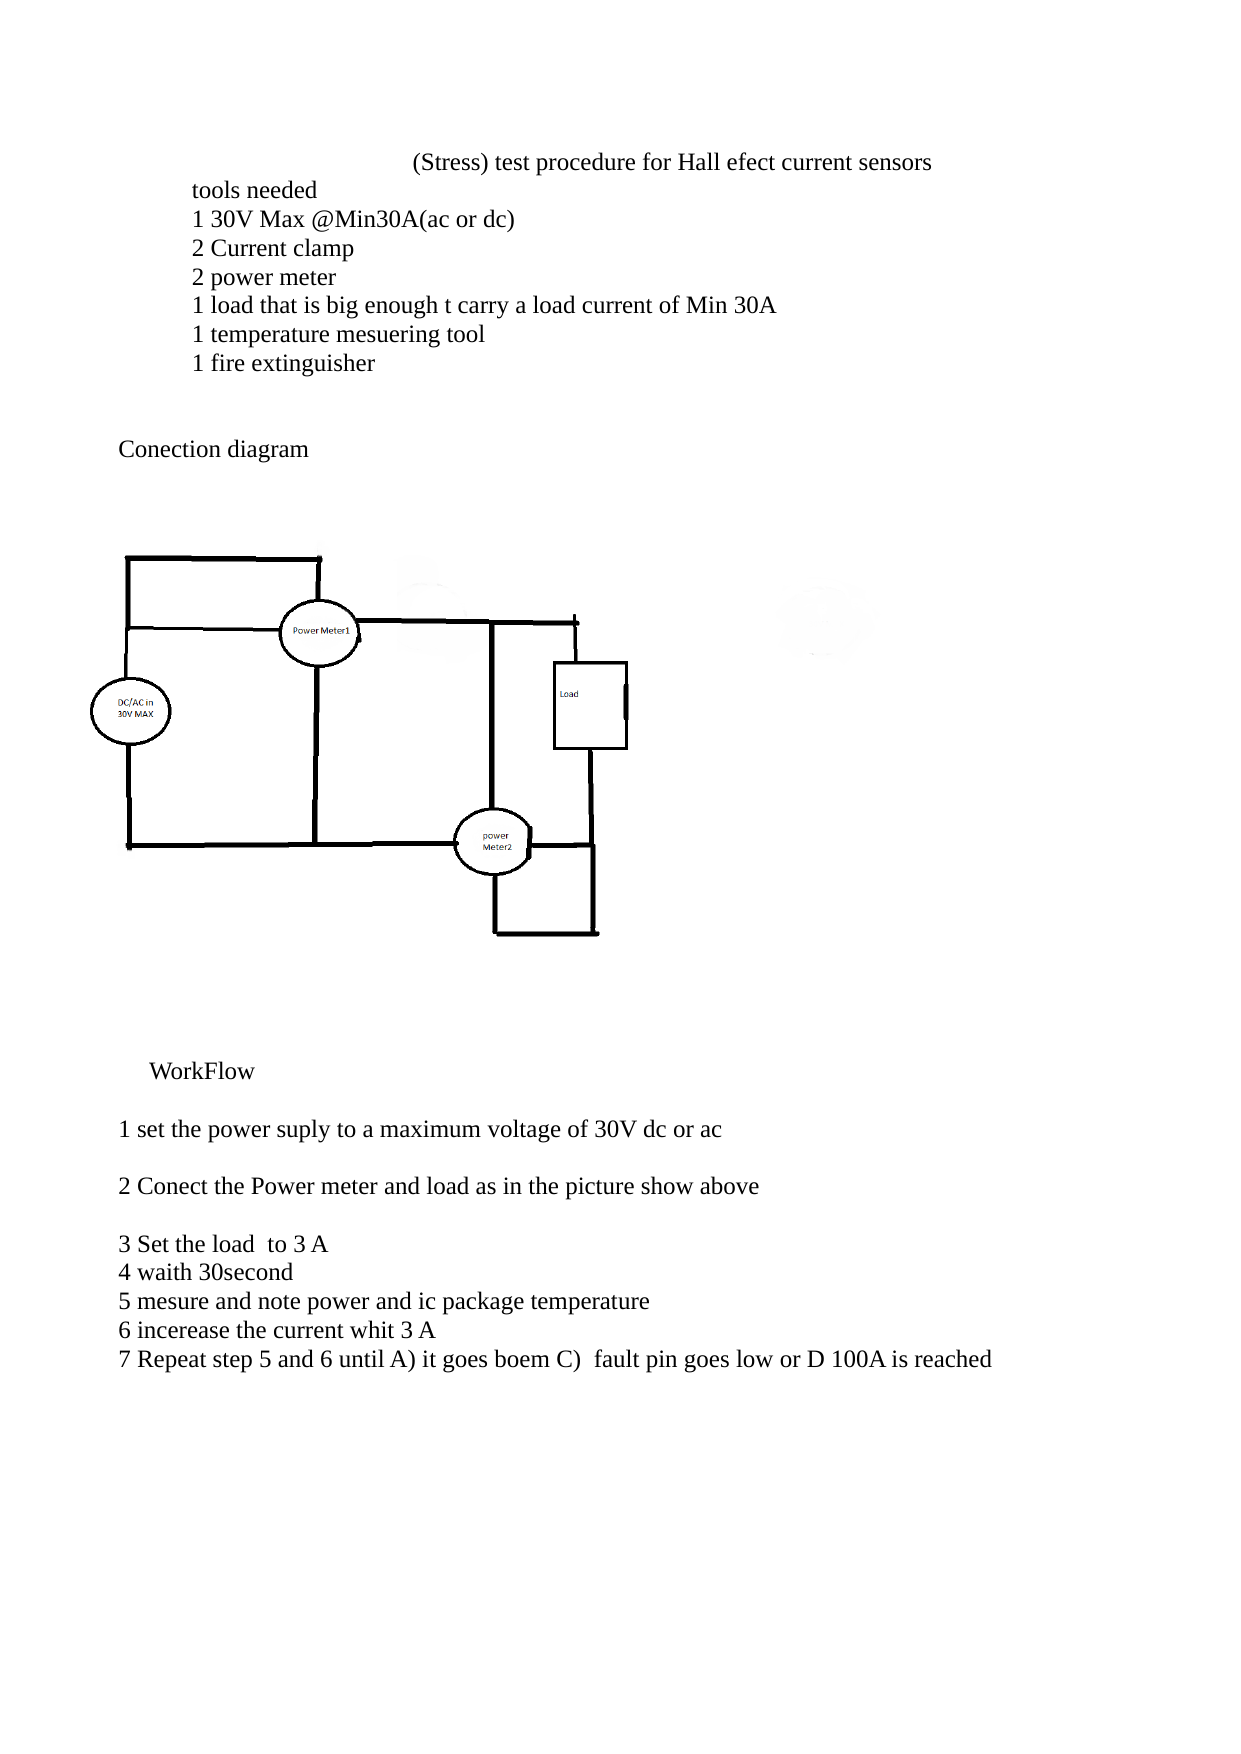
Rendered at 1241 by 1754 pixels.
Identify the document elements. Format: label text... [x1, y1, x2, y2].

text Conection diagram [118, 434, 1122, 463]
text 1 temperature mesuering tool [118, 319, 1122, 348]
text 1 load that is big enough t carry a load current of Min 30A [118, 291, 1122, 319]
text 2 Conect the Power meter and load as in the picture show above [118, 1171, 1122, 1200]
picture [0, 463, 1241, 919]
text 1 fire extinguisher [118, 348, 1122, 377]
text 5 mesure and note power and ic package temperature [118, 1286, 1122, 1315]
text tools needed [118, 176, 1122, 204]
text 7 Repeat step 5 and 6 until A) it goes boem C) fault pin goes low or D 100A is reached [118, 1344, 1122, 1372]
text 3 Set the load to 3 A [118, 1229, 1122, 1257]
text 6 incerease the current whit 3 A [118, 1315, 1122, 1344]
text 1 30V Max @Min30A(ac or dc) [118, 204, 1122, 233]
text 1 set the power suply to a maximum voltage of 30V dc or ac [118, 1114, 1122, 1142]
text (Stress) test procedure for Hall efect current sensors [118, 147, 1122, 176]
text WorkFlow [118, 1054, 1122, 1085]
text 2 power meter [118, 262, 1122, 291]
text 2 Current clamp [118, 233, 1122, 262]
text 4 waith 30second [118, 1257, 1122, 1286]
